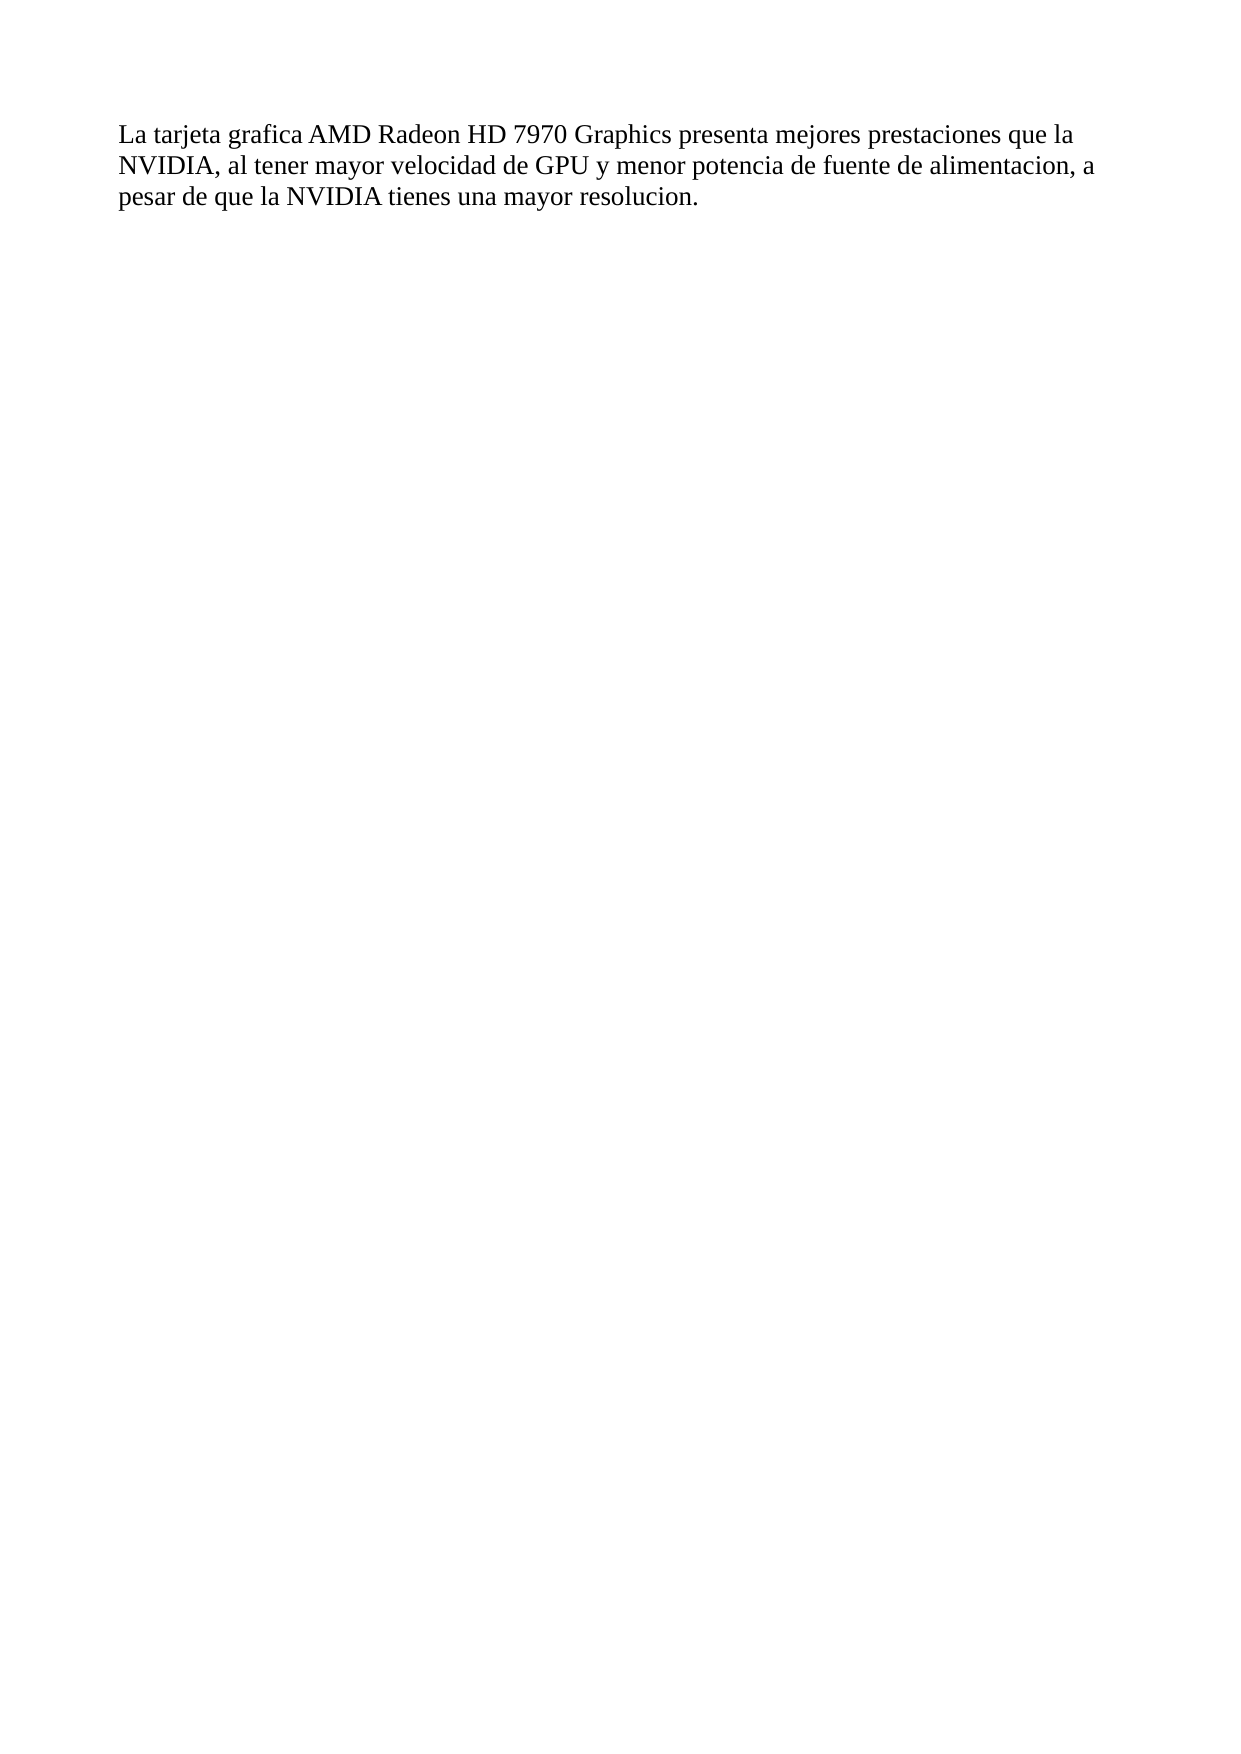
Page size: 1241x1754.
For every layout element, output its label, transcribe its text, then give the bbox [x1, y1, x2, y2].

text La tarjeta grafica AMD Radeon HD 7970 Graphics presenta mejores prestaciones que la NVIDIA, al tener mayor velocidad de GPU y menor potencia de fuente de alimentacion, a pesar de que la NVIDIA tienes una mayor resolucion. [118, 118, 1122, 212]
